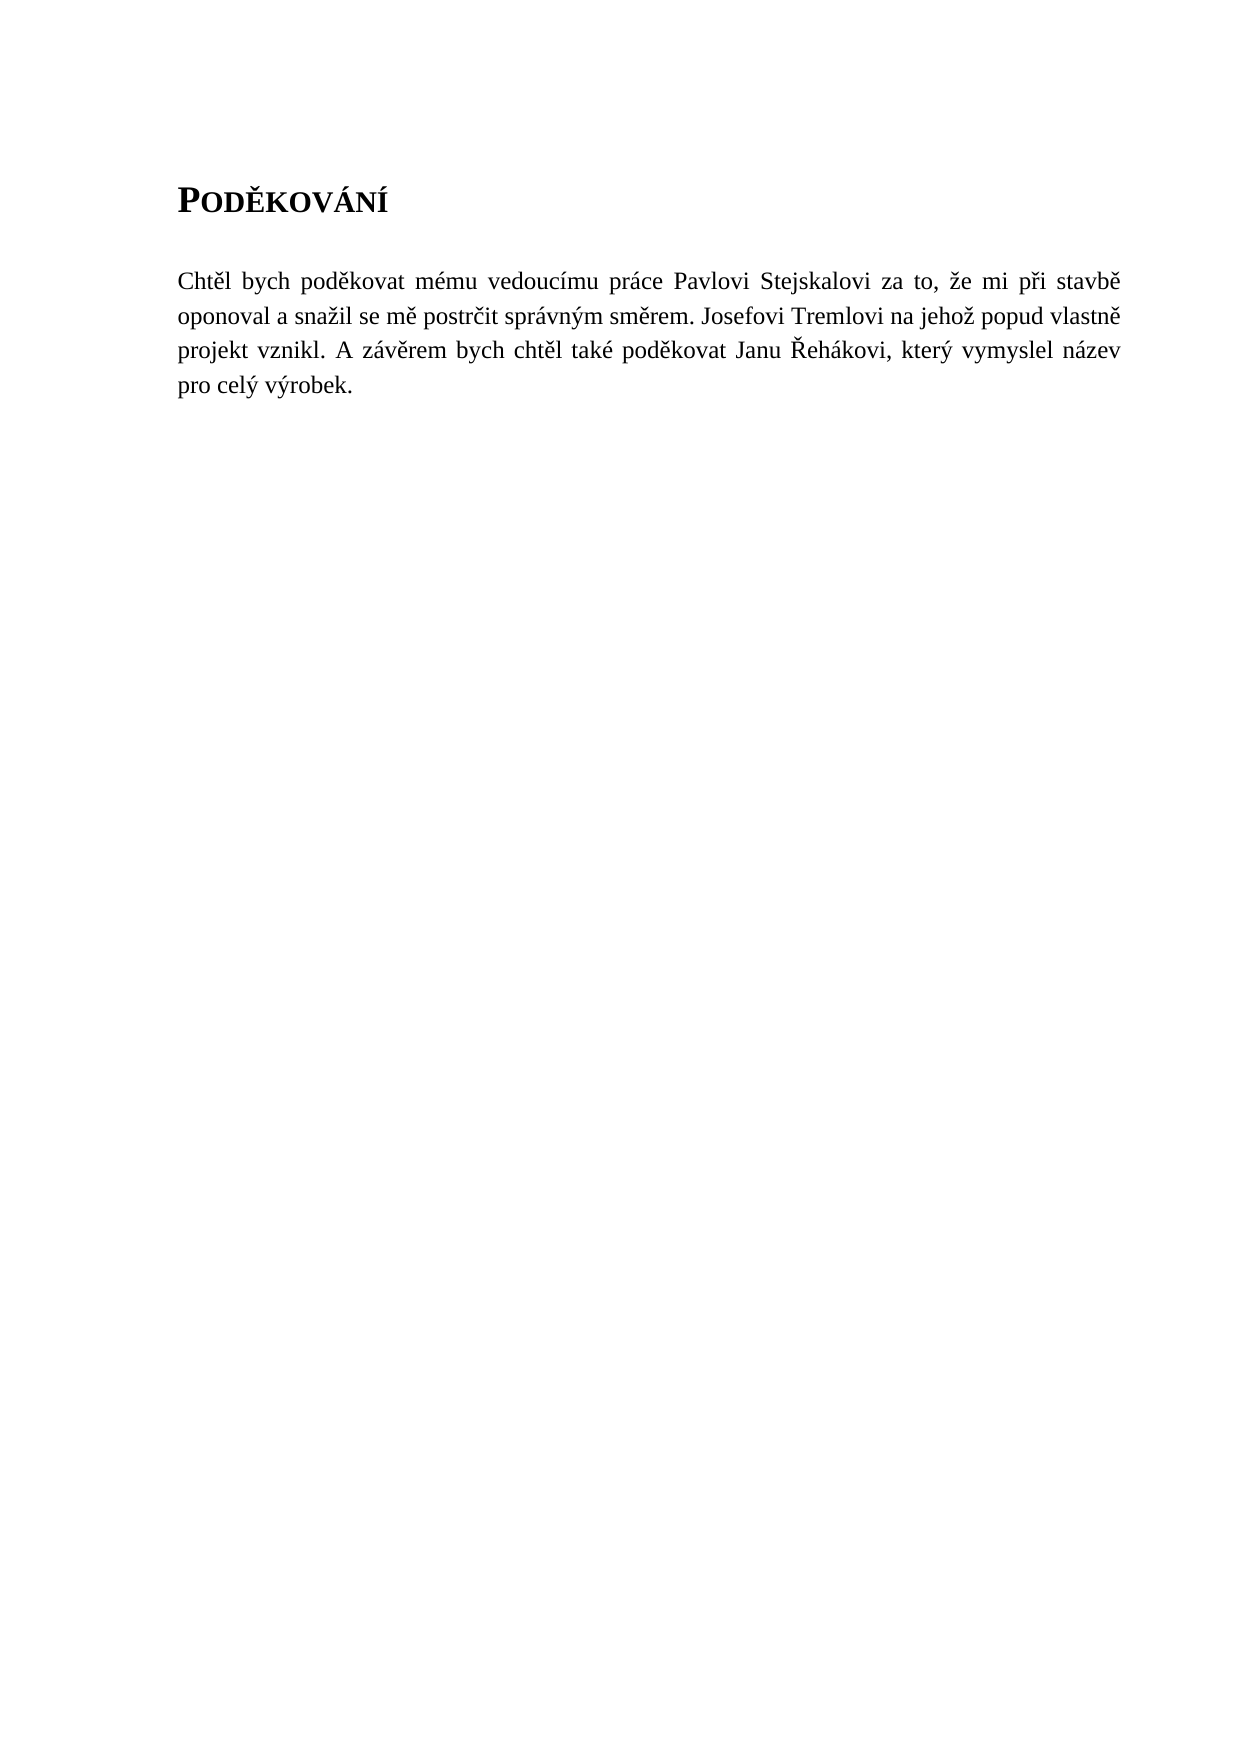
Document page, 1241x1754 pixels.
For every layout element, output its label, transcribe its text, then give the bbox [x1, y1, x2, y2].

text Chtěl bych poděkovat mému vedoucímu práce Pavlovi Stejskalovi za to, že mi při stavbě oponoval a snažil se mě postrčit správným směrem. Josefovi Tremlovi na jehož popud vlastně projekt vznikl. A závěrem bych chtěl také poděkovat Janu Řehákovi, který vymyslel název pro celý výrobek. [177, 266, 1122, 398]
text Poděkování [177, 177, 1122, 220]
